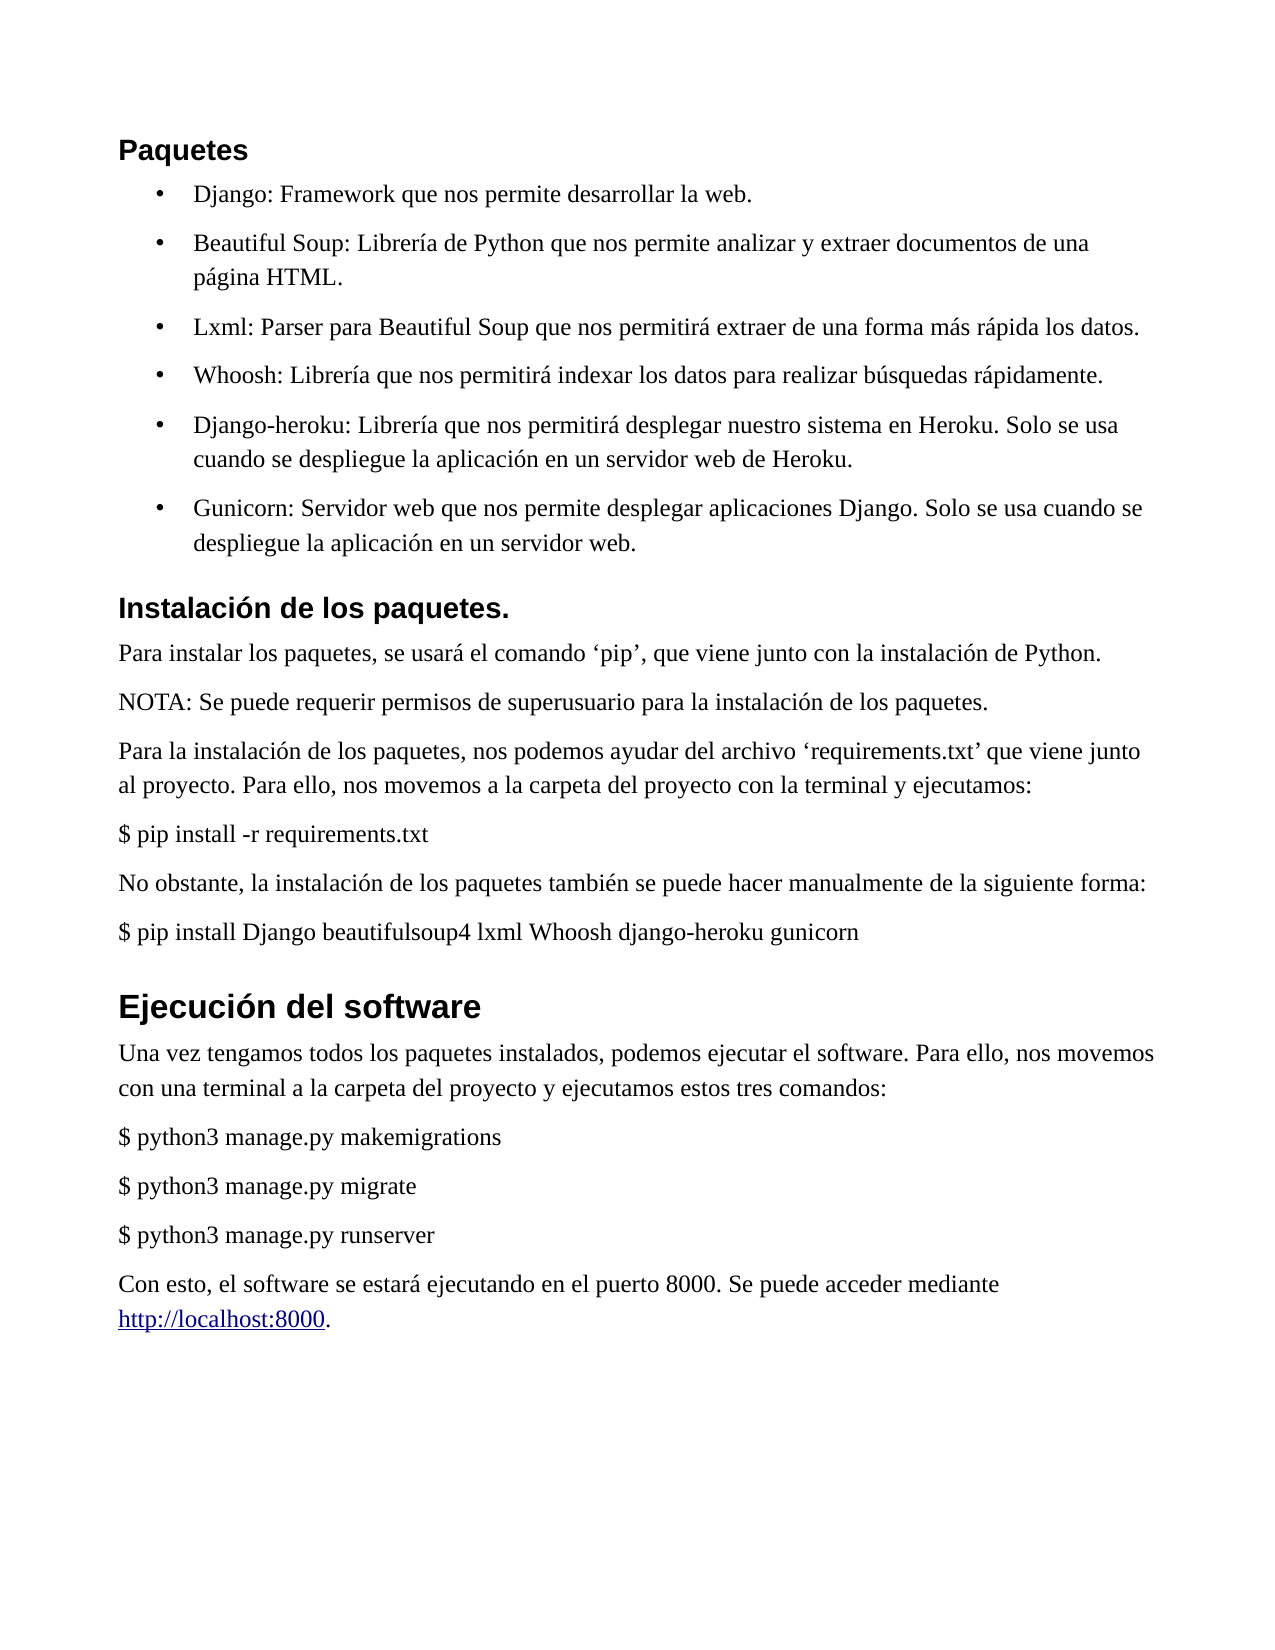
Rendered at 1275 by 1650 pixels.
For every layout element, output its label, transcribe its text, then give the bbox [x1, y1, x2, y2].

text Para instalar los paquetes, se usará el comando ‘pip’, que viene junto con la instalación de Python. [118, 638, 1157, 666]
text Con esto, el software se estará ejecutando en el puerto 8000. Se puede acceder mediante http://localhost:8000. [118, 1269, 1157, 1332]
text $ python3 manage.py makemigrations [118, 1122, 1157, 1151]
text $ python3 manage.py migrate [118, 1171, 1157, 1200]
text $ pip install Django beautifulsoup4 lxml Whoosh django-heroku gunicorn [118, 917, 1157, 946]
list Beautiful Soup: Librería de Python que nos permite analizar y extraer documentos de una página HTML. [156, 228, 1157, 291]
text $ python3 manage.py runserver [118, 1220, 1157, 1249]
text Una vez tengamos todos los paquetes instalados, podemos ejecutar el software. Para ello, nos movemos con una terminal a la carpeta del proyecto y ejecutamos estos tres comandos: [118, 1038, 1157, 1102]
text $ pip install -r requirements.txt [118, 819, 1157, 848]
list Lxml: Parser para Beautiful Soup que nos permitirá extraer de una forma más rápida los datos. [156, 312, 1157, 340]
text Para la instalación de los paquetes, nos podemos ayudar del archivo ‘requirements.txt’ que viene junto al proyecto. Para ello, nos movemos a la carpeta del proyecto con la terminal y ejecutamos: [118, 736, 1157, 799]
list Whoosh: Librería que nos permitirá indexar los datos para realizar búsquedas rápidamente. [156, 361, 1157, 389]
list Gunicorn: Servidor web que nos permite desplegar aplicaciones Django. Solo se usa cuando se despliegue la aplicación en un servidor web. [156, 493, 1157, 556]
subtitle Instalación de los paquetes. [118, 591, 1157, 625]
text No obstante, la instalación de los paquetes también se puede hacer manualmente de la siguiente forma: [118, 868, 1157, 897]
subtitle Paquetes [118, 133, 1157, 166]
text NOTA: Se puede requerir permisos de superusuario para la instalación de los paquetes. [118, 687, 1157, 715]
list Django-heroku: Librería que nos permitirá desplegar nuestro sistema en Heroku. Solo se usa cuando se despliegue la aplicación en un servidor web de Heroku. [156, 410, 1157, 473]
list Django: Framework que nos permite desarrollar la web. [156, 179, 1157, 208]
subtitle Ejecución del software [118, 987, 1157, 1026]
